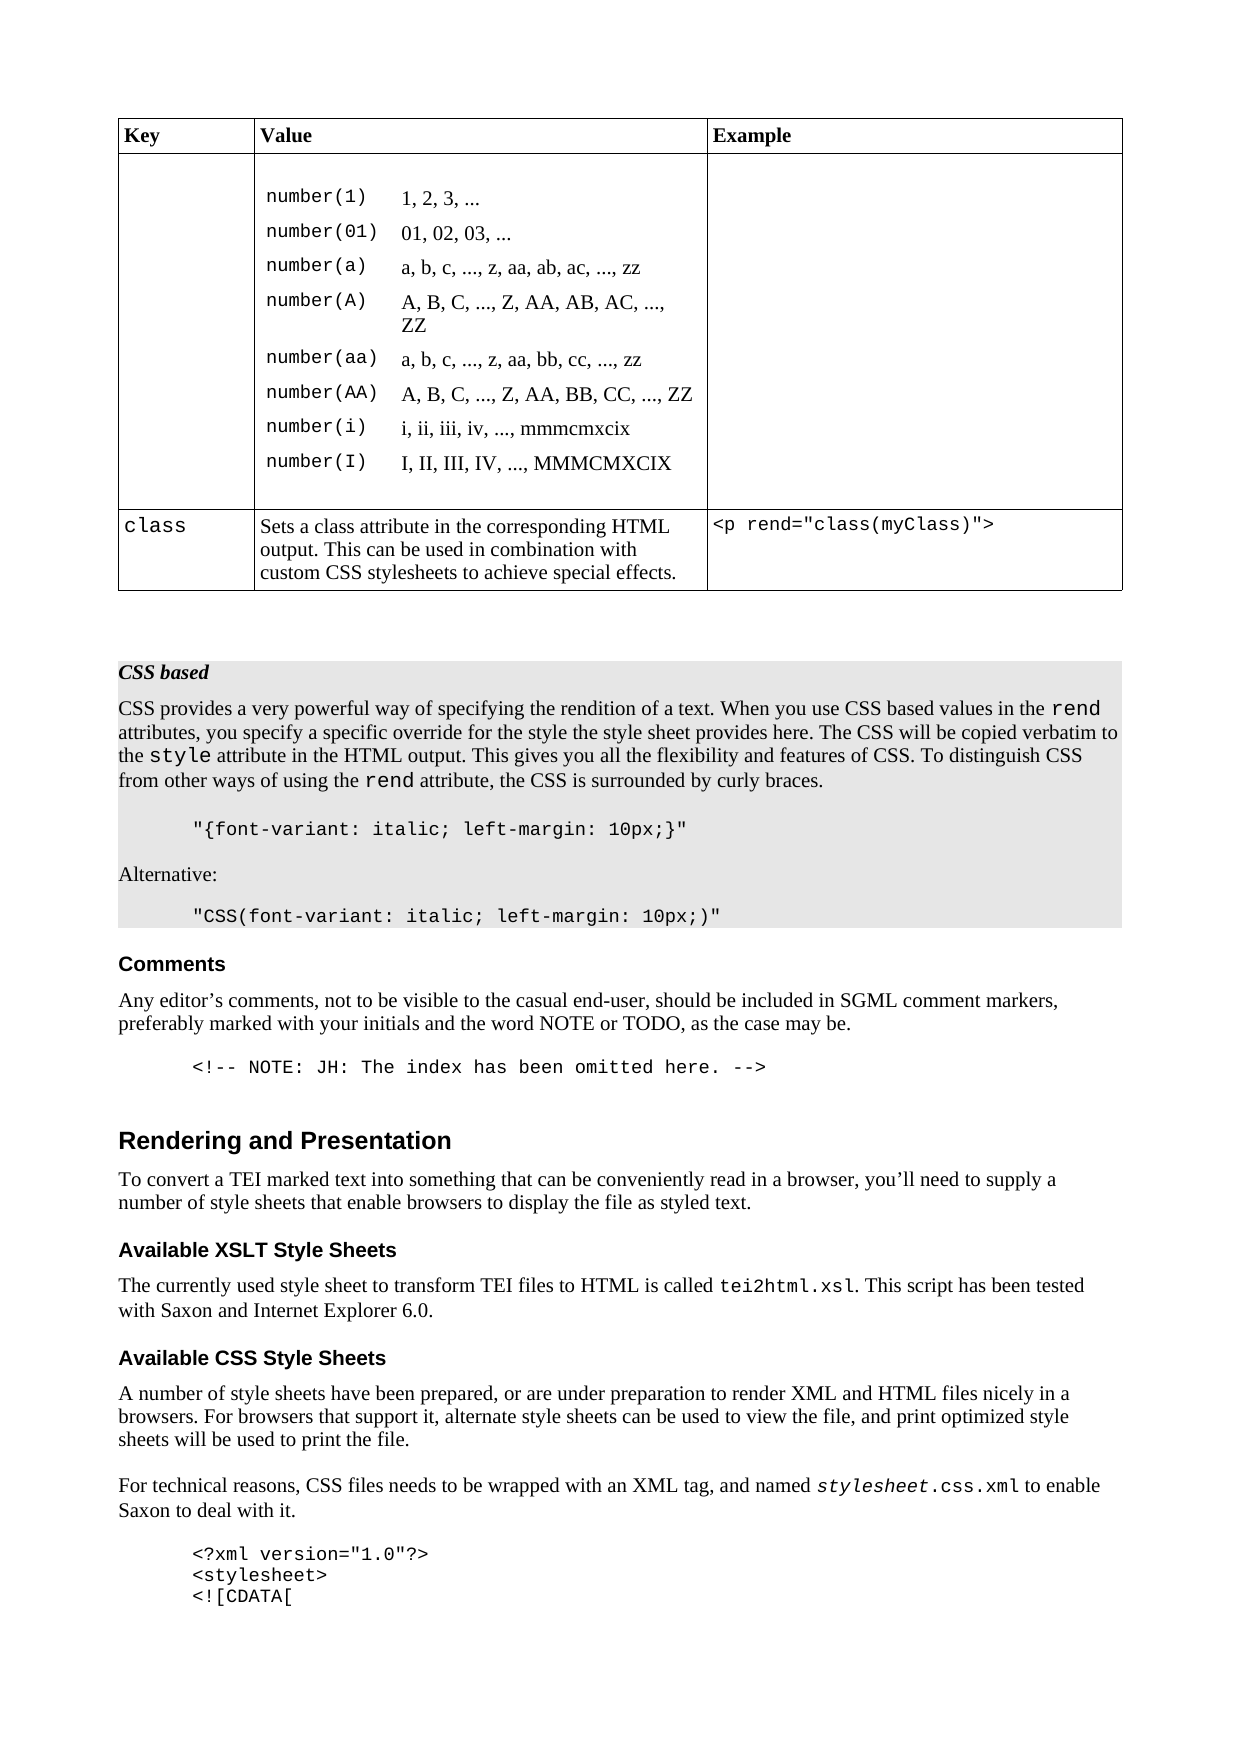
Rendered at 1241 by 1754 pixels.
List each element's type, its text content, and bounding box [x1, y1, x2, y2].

table_cell number(01) [260, 216, 396, 251]
table_cell number(A) [260, 285, 396, 342]
table_cell number(aa) [260, 343, 396, 377]
text Alternative: [118, 862, 1122, 885]
subtitle CSS based [118, 661, 1122, 684]
table_cell A, B, C, ..., Z, AA, BB, CC, ..., ZZ [396, 377, 701, 411]
table_cell class [119, 510, 254, 590]
table_cell a, b, c, ..., z, aa, bb, cc, ..., zz [396, 343, 701, 377]
subtitle Rendering and Presentation [118, 1127, 1122, 1155]
table_cell [708, 154, 1122, 509]
text <stylesheet> [118, 1566, 1122, 1587]
subtitle Available XSLT Style Sheets [118, 1238, 1122, 1262]
text <![CDATA[ [118, 1587, 1122, 1608]
table_cell <p rend="class(myClass)"> [708, 510, 1122, 590]
text "CSS(font-variant: italic; left-margin: 10px;)" [118, 907, 1122, 928]
table_cell i, ii, iii, iv, ..., mmmcmxcix [396, 411, 701, 446]
text <!-- NOTE: JH: The index has been omitted here. --> [118, 1058, 1122, 1079]
table_cell number(AA) [260, 377, 396, 411]
table_cell a, b, c, ..., z, aa, ab, ac, ..., zz [396, 251, 701, 285]
table_header 1, 2, 3, ... [396, 182, 701, 216]
table_cell [255, 154, 707, 509]
text Any editor’s comments, not to be visible to the casual end-user, should be included in SGML comment markers, preferably marked with your initials and the word NOTE or TODO, as the case may be. [118, 989, 1122, 1035]
table_cell number(i) [260, 411, 396, 446]
table_header Example [708, 119, 1122, 153]
text CSS provides a very powerful way of specifying the rendition of a text. When you use CSS based values in the rend attributes, you specify a specific override for the style the style sheet provides here. The CSS will be copied verbatim to the style attribute in the HTML output. This gives you all the flexibility and features of CSS. To distinguish CSS from other ways of using the rend attribute, the CSS is surrounded by curly braces. [118, 696, 1122, 794]
table_cell A, B, C, ..., Z, AA, AB, AC, ..., ZZ [396, 285, 701, 342]
table_header Value [255, 119, 707, 153]
table_cell number(I) [260, 446, 396, 480]
text To convert a TEI marked text into something that can be conveniently read in a browser, you’ll need to supply a number of style sheets that enable browsers to display the file as styled text. [118, 1167, 1122, 1213]
text <?xml version="1.0"?> [118, 1545, 1122, 1566]
table_header Key [119, 119, 254, 153]
subtitle Available CSS Style Sheets [118, 1347, 1122, 1370]
text The currently used style sheet to transform TEI files to HTML is called tei2html.xsl. This script has been tested with Saxon and Internet Explorer 6.0. [118, 1274, 1122, 1322]
table_cell [119, 154, 254, 509]
table_cell 01, 02, 03, ... [396, 216, 701, 251]
table_cell Sets a class attribute in the corresponding HTML output. This can be used in combination with custom CSS stylesheets to achieve special effects. [255, 510, 707, 590]
text "{font-variant: italic; left-margin: 10px;}" [118, 817, 1122, 841]
table_cell I, II, III, IV, ..., MMMCMXCIX [396, 446, 701, 480]
text For technical reasons, CSS files needs to be wrapped with an XML tag, and named stylesheet.css.xml to enable Saxon to deal with it. [118, 1474, 1122, 1522]
table_header number(1) [260, 182, 396, 216]
subtitle Comments [118, 953, 1122, 976]
table_cell number(a) [260, 251, 396, 285]
text A number of style sheets have been prepared, or are under preparation to render XML and HTML files nicely in a browsers. For browsers that support it, alternate style sheets can be used to view the file, and print optimized style sheets will be used to print the file. [118, 1382, 1122, 1451]
